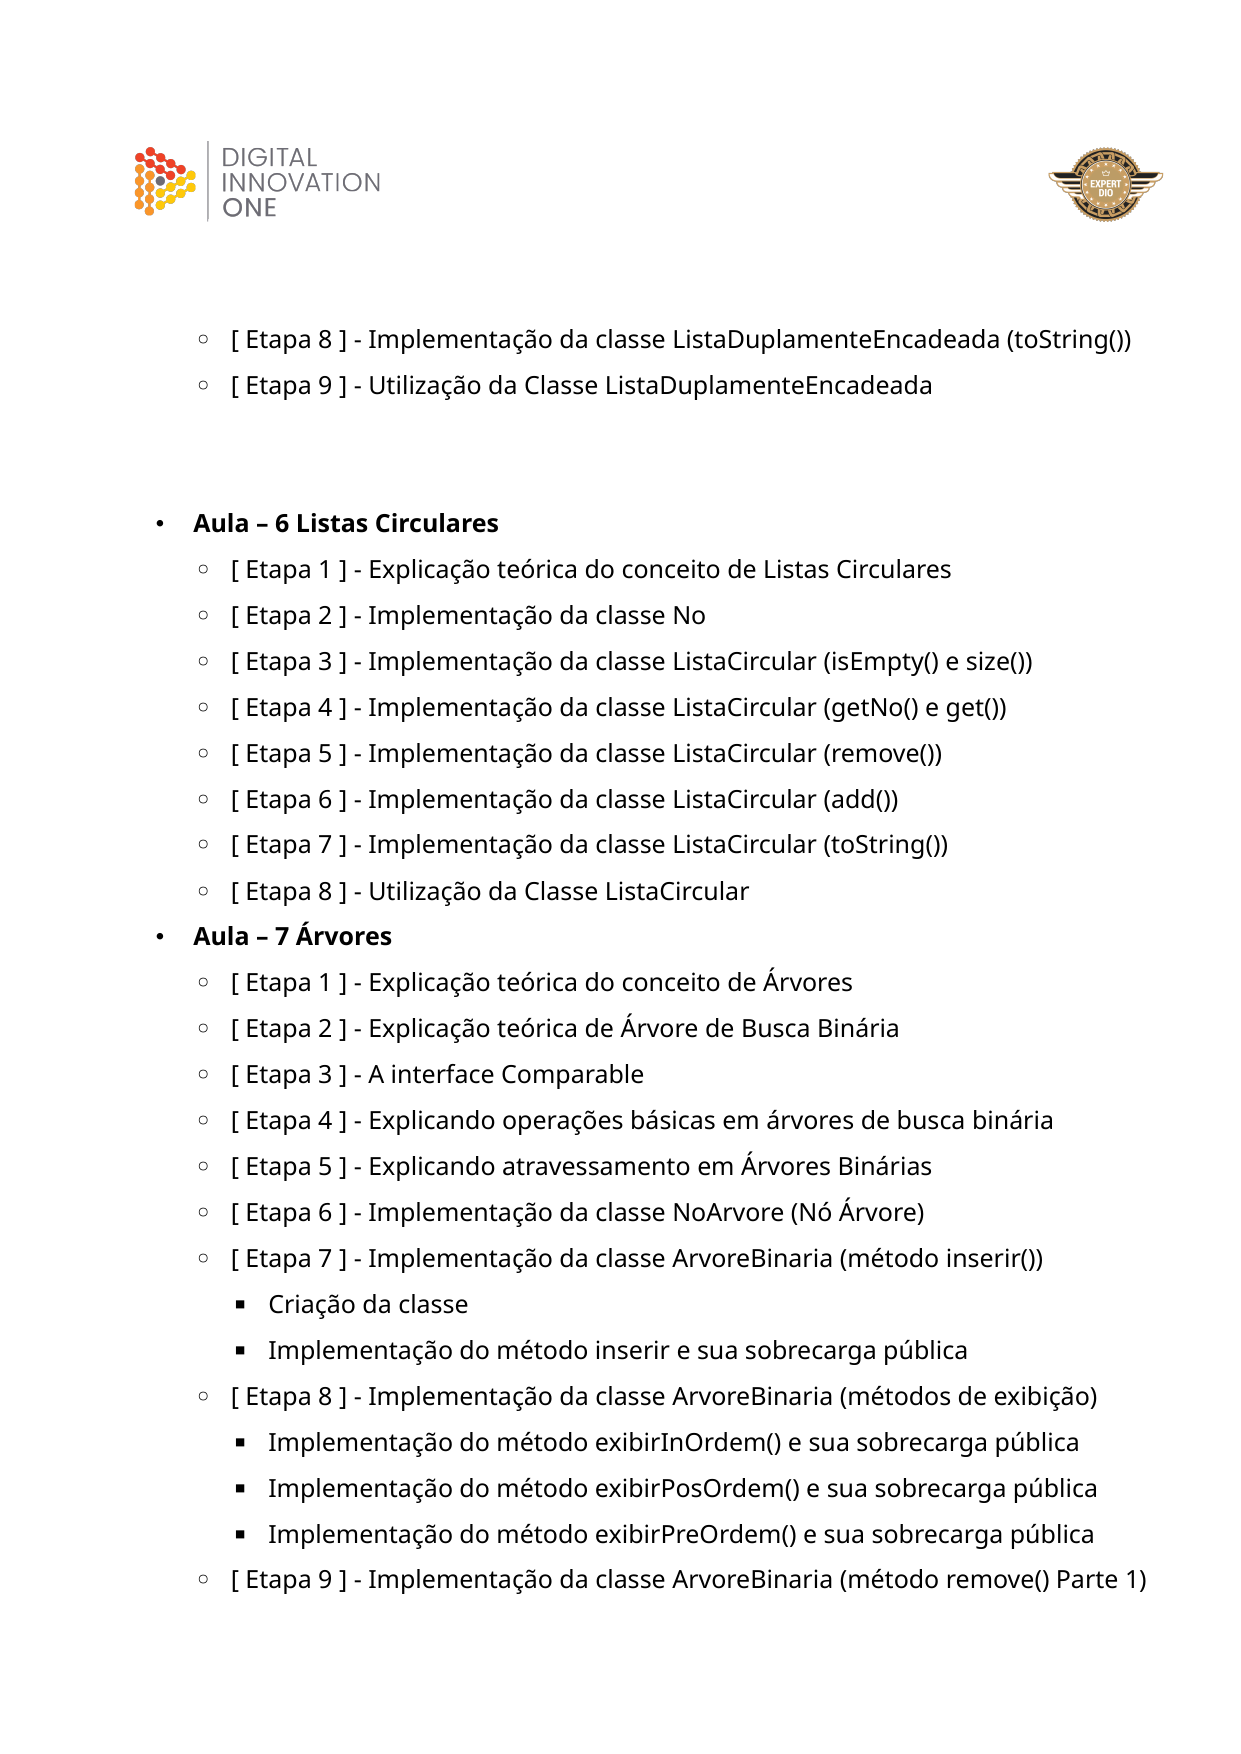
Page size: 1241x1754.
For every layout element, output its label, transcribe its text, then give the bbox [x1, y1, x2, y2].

list [ Etapa 8 ] - Implementação da classe ListaDuplamenteEncadeada (toString()) [193, 322, 1187, 356]
picture [1047, 126, 1165, 244]
list [ Etapa 5 ] - Explicando atravessamento em Árvores Binárias [193, 1149, 1187, 1183]
list Aula – 7 Árvores [156, 919, 1187, 953]
list [ Etapa 4 ] - Explicando operações básicas em árvores de busca binária [193, 1103, 1187, 1137]
list [ Etapa 7 ] - Implementação da classe ListaCircular (toString()) [193, 827, 1187, 861]
list Implementação do método exibirPosOrdem() e sua sobrecarga pública [231, 1470, 1187, 1504]
list [ Etapa 1 ] - Explicação teórica do conceito de Árvores [193, 965, 1187, 999]
list [ Etapa 4 ] - Implementação da classe ListaCircular (getNo() e get()) [193, 689, 1187, 723]
list [ Etapa 8 ] - Utilização da Classe ListaCircular [193, 873, 1187, 907]
picture [118, 132, 397, 230]
list [ Etapa 3 ] - Implementação da classe ListaCircular (isEmpty() e size()) [193, 643, 1187, 677]
list [ Etapa 7 ] - Implementação da classe ArvoreBinaria (método inserir()) [193, 1241, 1187, 1275]
list [ Etapa 9 ] - Implementação da classe ArvoreBinaria (método remove() Parte 1) [193, 1562, 1187, 1596]
list Aula – 6 Listas Circulares [156, 506, 1187, 540]
list Implementação do método exibirInOrdem() e sua sobrecarga pública [231, 1424, 1187, 1458]
list [ Etapa 3 ] - A interface Comparable [193, 1057, 1187, 1091]
list [ Etapa 9 ] - Utilização da Classe ListaDuplamenteEncadeada [193, 368, 1187, 402]
list Implementação do método inserir e sua sobrecarga pública [231, 1332, 1187, 1367]
list [ Etapa 6 ] - Implementação da classe ListaCircular (add()) [193, 781, 1187, 815]
list Criação da classe [231, 1287, 1187, 1321]
list [ Etapa 2 ] - Implementação da classe No [193, 597, 1187, 632]
list Implementação do método exibirPreOrdem() e sua sobrecarga pública [231, 1516, 1187, 1550]
list [ Etapa 1 ] - Explicação teórica do conceito de Listas Circulares [193, 552, 1187, 586]
list [ Etapa 8 ] - Implementação da classe ArvoreBinaria (métodos de exibição) [193, 1378, 1187, 1412]
list [ Etapa 5 ] - Implementação da classe ListaCircular (remove()) [193, 735, 1187, 769]
list [ Etapa 6 ] - Implementação da classe NoArvore (Nó Árvore) [193, 1195, 1187, 1229]
list [ Etapa 2 ] - Explicação teórica de Árvore de Busca Binária [193, 1011, 1187, 1045]
